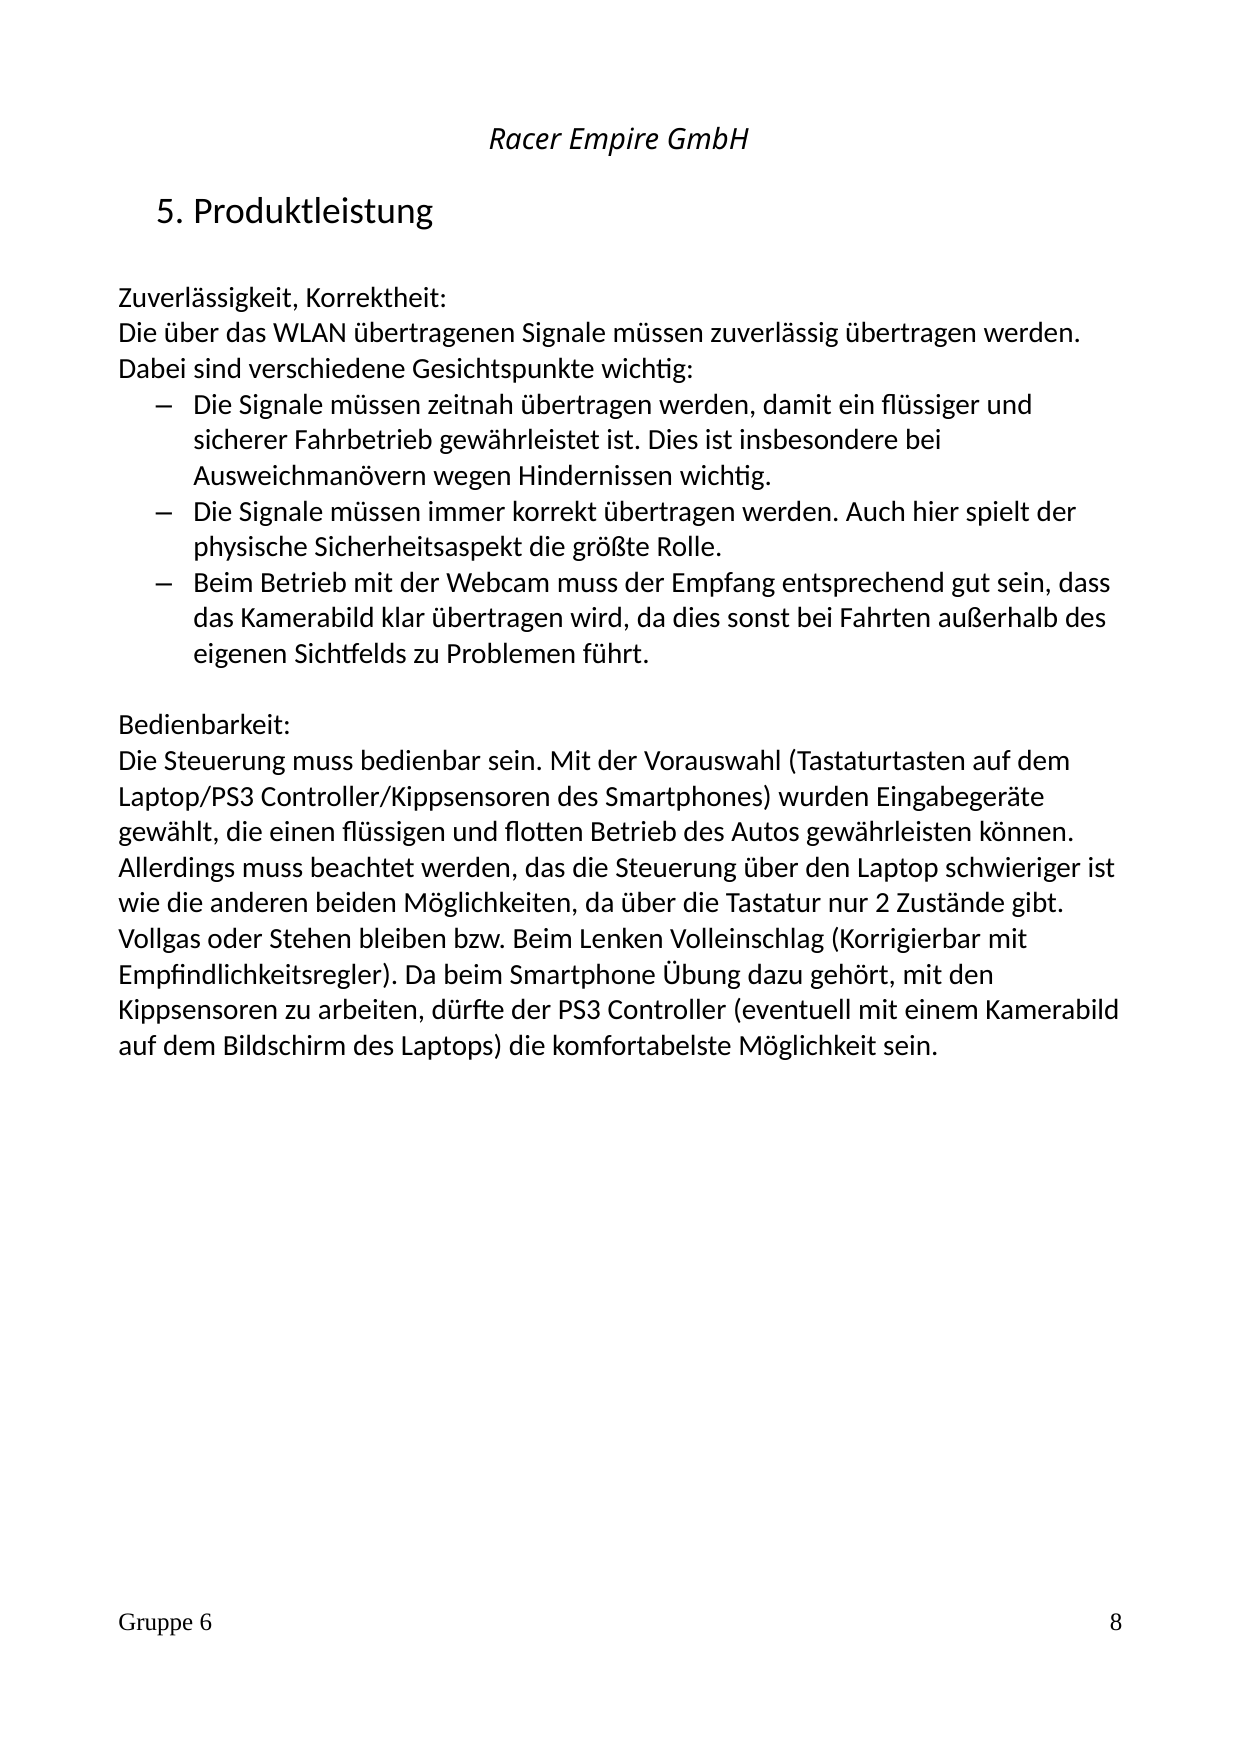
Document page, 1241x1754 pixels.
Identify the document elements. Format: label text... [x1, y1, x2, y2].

text Bedienbarkeit: [118, 706, 1122, 742]
list Beim Betrieb mit der Webcam muss der Empfang entsprechend gut sein, dass das Kamerabild klar übertragen wird, da dies sonst bei Fahrten außerhalb des eigenen Sichtfelds zu Problemen führt. [156, 564, 1122, 671]
list Die Signale müssen immer korrekt übertragen werden. Auch hier spielt der physische Sicherheitsaspekt die größte Rolle. [156, 493, 1122, 564]
list Die Signale müssen zeitnah übertragen werden, damit ein flüssiger und sicherer Fahrbetrieb gewährleistet ist. Dies ist insbesondere bei Ausweichmanövern wegen Hindernissen wichtig. [156, 386, 1122, 493]
text Zuverlässigkeit, Korrektheit: [118, 279, 1122, 314]
list Produktleistung [156, 187, 1122, 233]
text Die Steuerung muss bedienbar sein. Mit der Vorauswahl (Tastaturtasten auf dem Laptop/PS3 Controller/Kippsensoren des Smartphones) wurden Eingabegeräte gewählt, die einen flüssigen und flotten Betrieb des Autos gewährleisten können. Allerdings muss beachtet werden, das die Steuerung über den Laptop schwieriger ist wie die anderen beiden Möglichkeiten, da über die Tastatur nur 2 Zustände gibt. Vollgas oder Stehen bleiben bzw. Beim Lenken Volleinschlag (Korrigierbar mit Empfindlichkeitsregler). Da beim Smartphone Übung dazu gehört, mit den Kippsensoren zu arbeiten, dürfte der PS3 Controller (eventuell mit einem Kamerabild auf dem Bildschirm des Laptops) die komfortabelste Möglichkeit sein. [118, 742, 1122, 1063]
text Die über das WLAN übertragenen Signale müssen zuverlässig übertragen werden. Dabei sind verschiedene Gesichtspunkte wichtig: [118, 314, 1122, 386]
